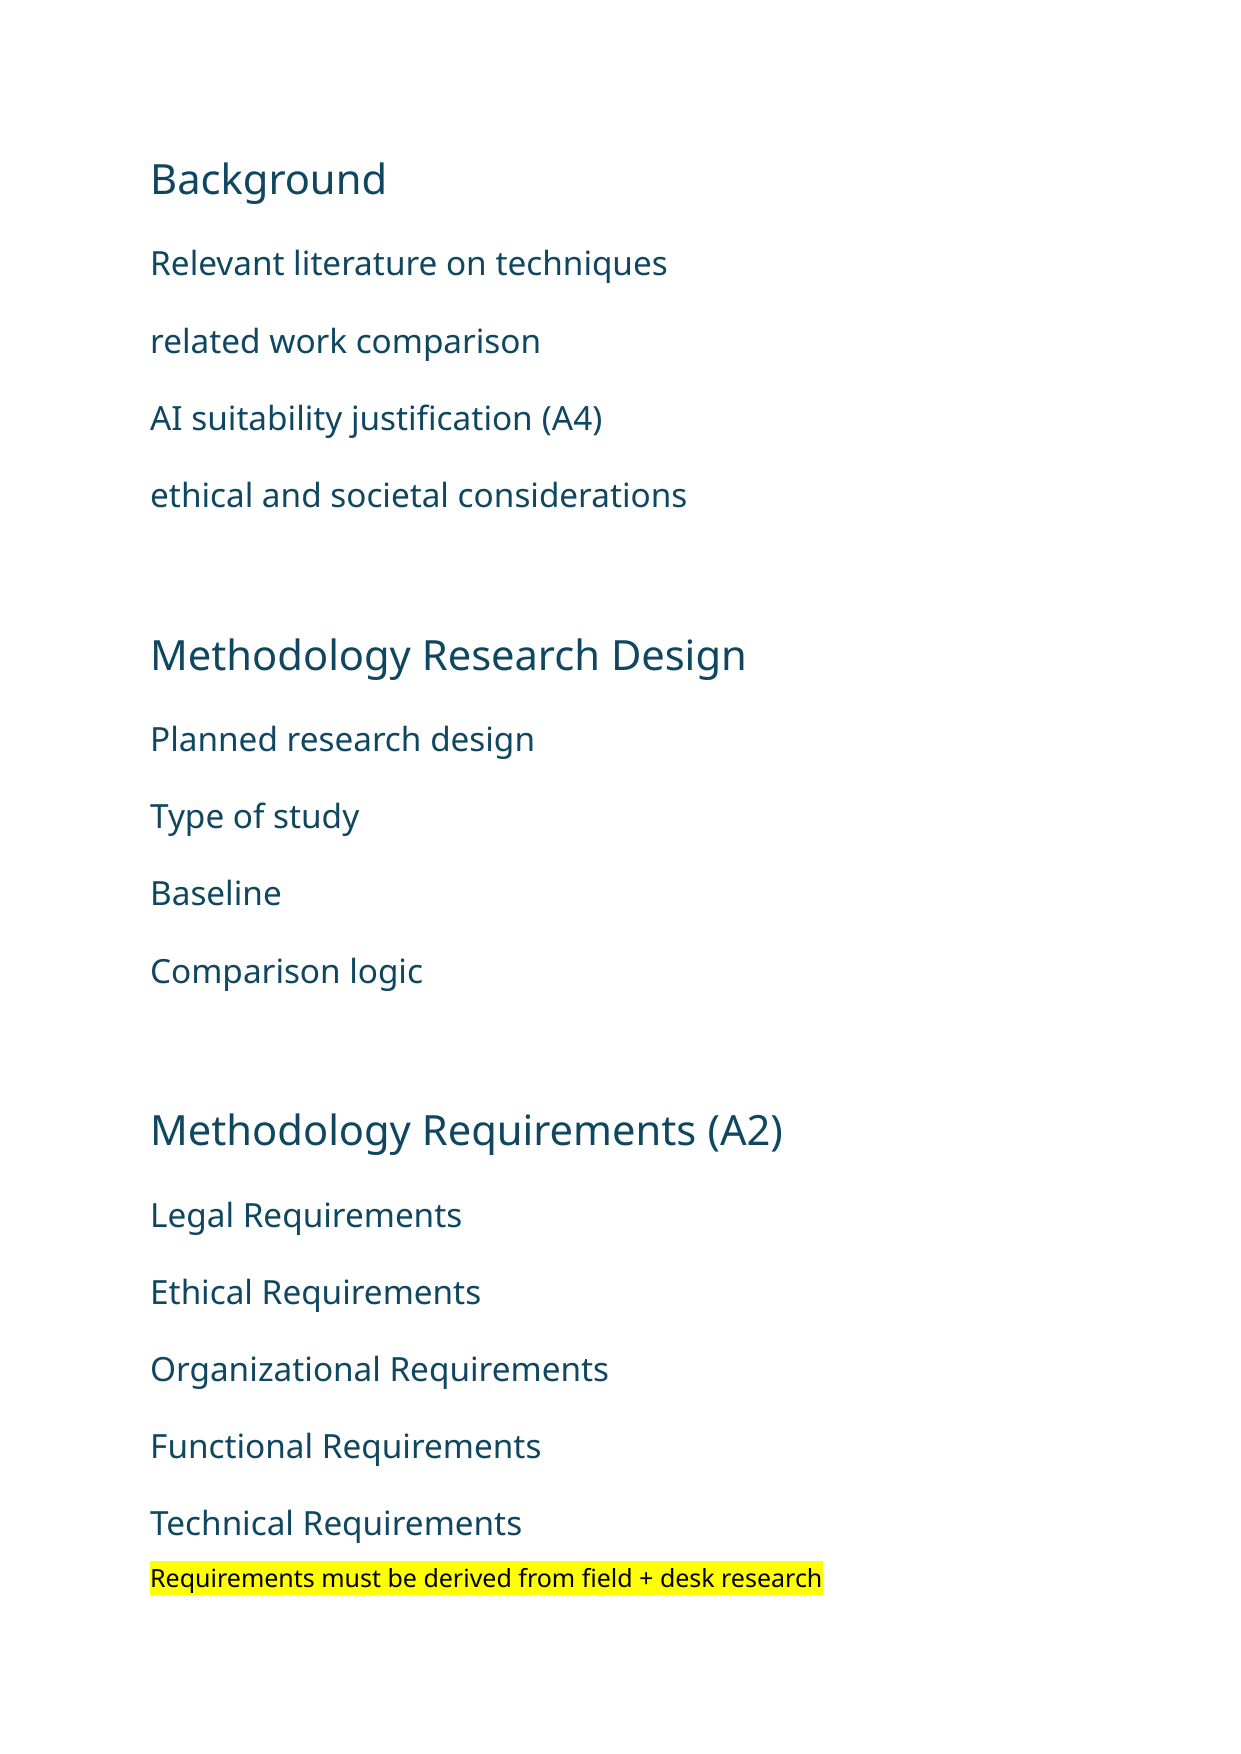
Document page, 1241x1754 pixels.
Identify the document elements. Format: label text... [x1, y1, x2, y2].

subtitle Legal Requirements [150, 1191, 1090, 1237]
subtitle Organizational Requirements [150, 1346, 1090, 1391]
subtitle AI suitability justification (A4) [150, 394, 1090, 440]
subtitle Methodology Requirements (A2) [150, 1101, 1090, 1158]
subtitle Planned research design [150, 716, 1090, 761]
subtitle Comparison logic [150, 947, 1090, 993]
text Requirements must be derived from field + desk research [150, 1561, 1090, 1595]
subtitle Functional Requirements [150, 1423, 1090, 1468]
subtitle Ethical Requirements [150, 1269, 1090, 1314]
subtitle Relevant literature on techniques [150, 240, 1090, 286]
subtitle related work comparison [150, 317, 1090, 363]
subtitle Methodology Research Design [150, 626, 1090, 682]
subtitle Baseline [150, 870, 1090, 916]
subtitle Type of study [150, 793, 1090, 838]
subtitle ethical and societal considerations [150, 472, 1090, 517]
subtitle Technical Requirements [150, 1500, 1090, 1546]
subtitle Background [150, 150, 1090, 207]
